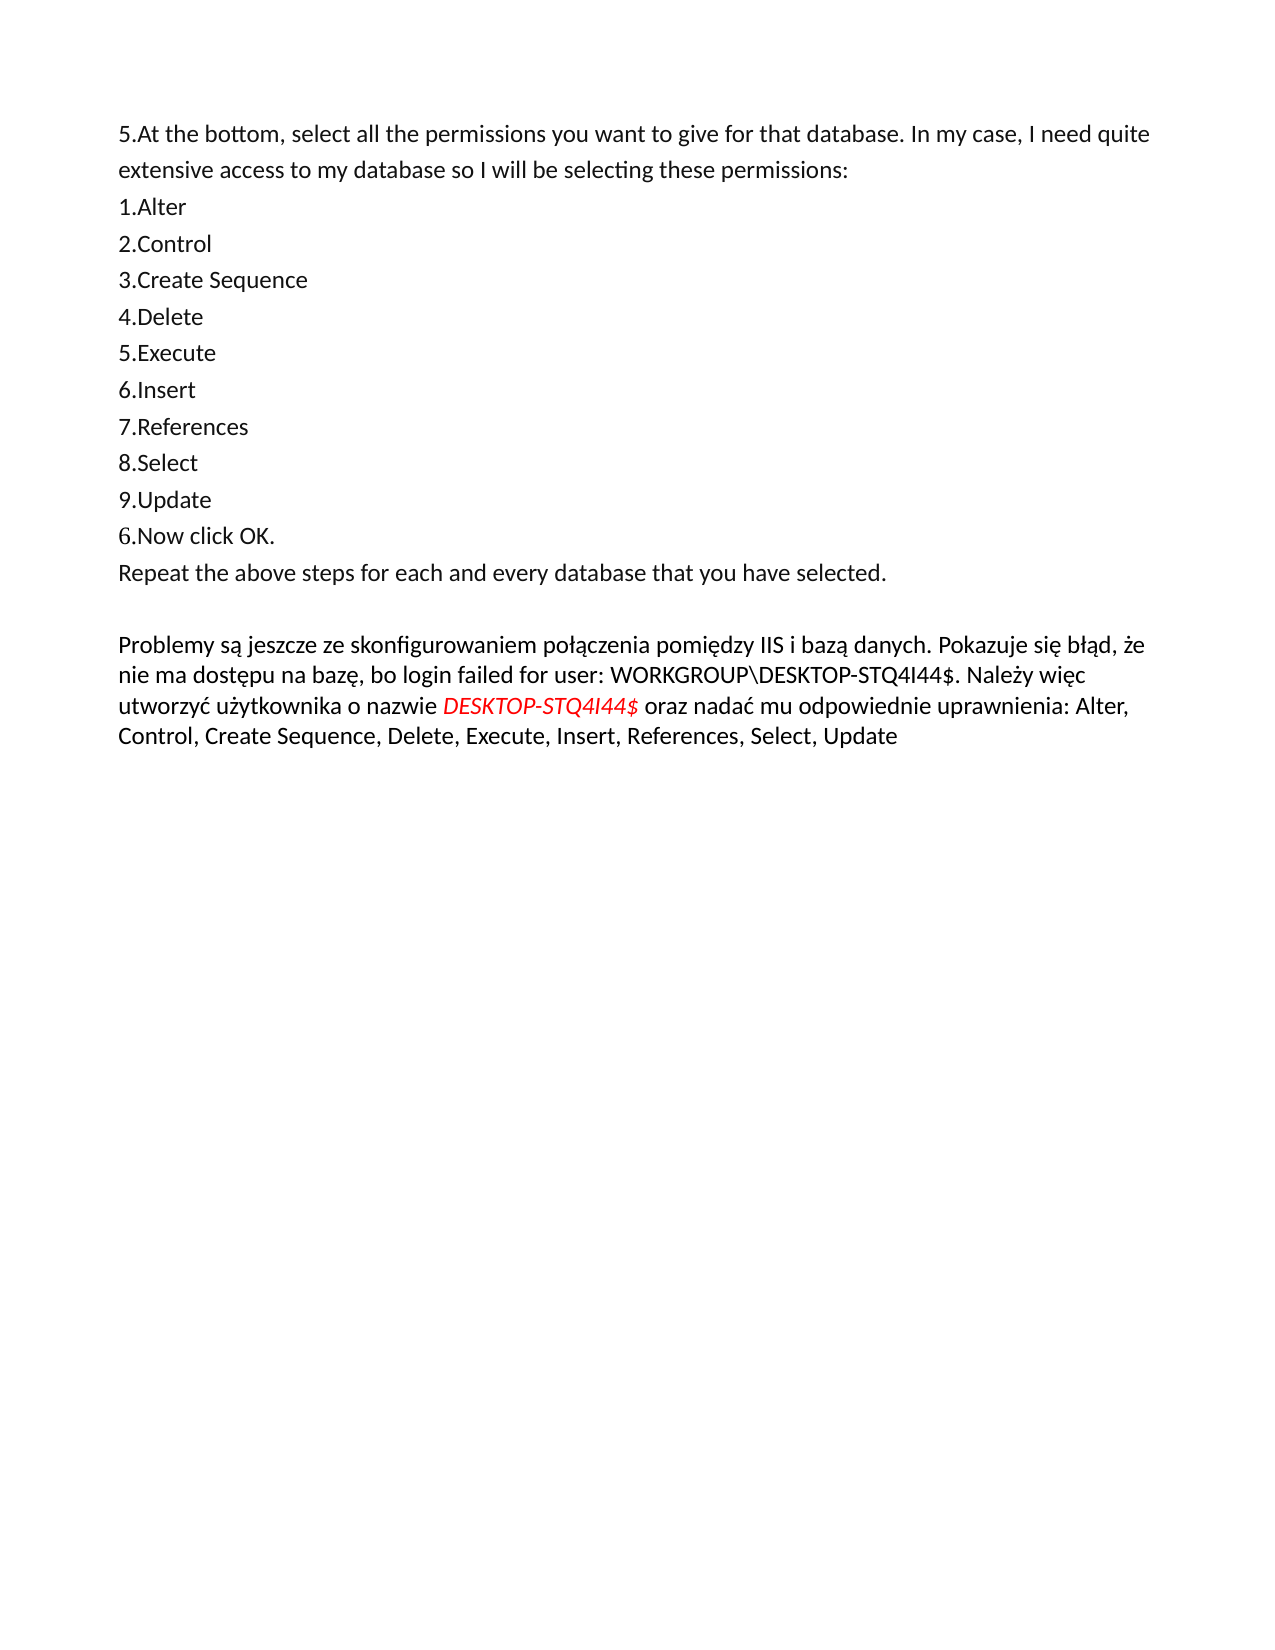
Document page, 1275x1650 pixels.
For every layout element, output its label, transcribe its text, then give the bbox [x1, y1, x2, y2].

list Update [118, 484, 1157, 514]
list Control [118, 228, 1157, 258]
list At the bottom, select all the permissions you want to give for that database. In my case, I need quite extensive access to my database so I will be selecting these permissions: [118, 118, 1157, 185]
list Now click OK. [118, 520, 1157, 551]
text Repeat the above steps for each and every database that you have selected. [118, 557, 1157, 587]
list Execute [118, 337, 1157, 368]
list Insert [118, 374, 1157, 404]
list Select [118, 447, 1157, 478]
list Alter [118, 191, 1157, 222]
list References [118, 411, 1157, 441]
subtitle Problemy są jeszcze ze skonfigurowaniem połączenia pomiędzy IIS i bazą danych. Pokazuje się błąd, że nie ma dostępu na bazę, bo login failed for user: WORKGROUP\DESKTOP-STQ4I44$. Należy więc utworzyć użytkownika o nazwie DESKTOP-STQ4I44$ oraz nadać mu odpowiednie uprawnienia: Alter, Control, Create Sequence, Delete, Execute, Insert, References, Select, Update [118, 629, 1157, 751]
list Delete [118, 301, 1157, 331]
list Create Sequence [118, 264, 1157, 295]
